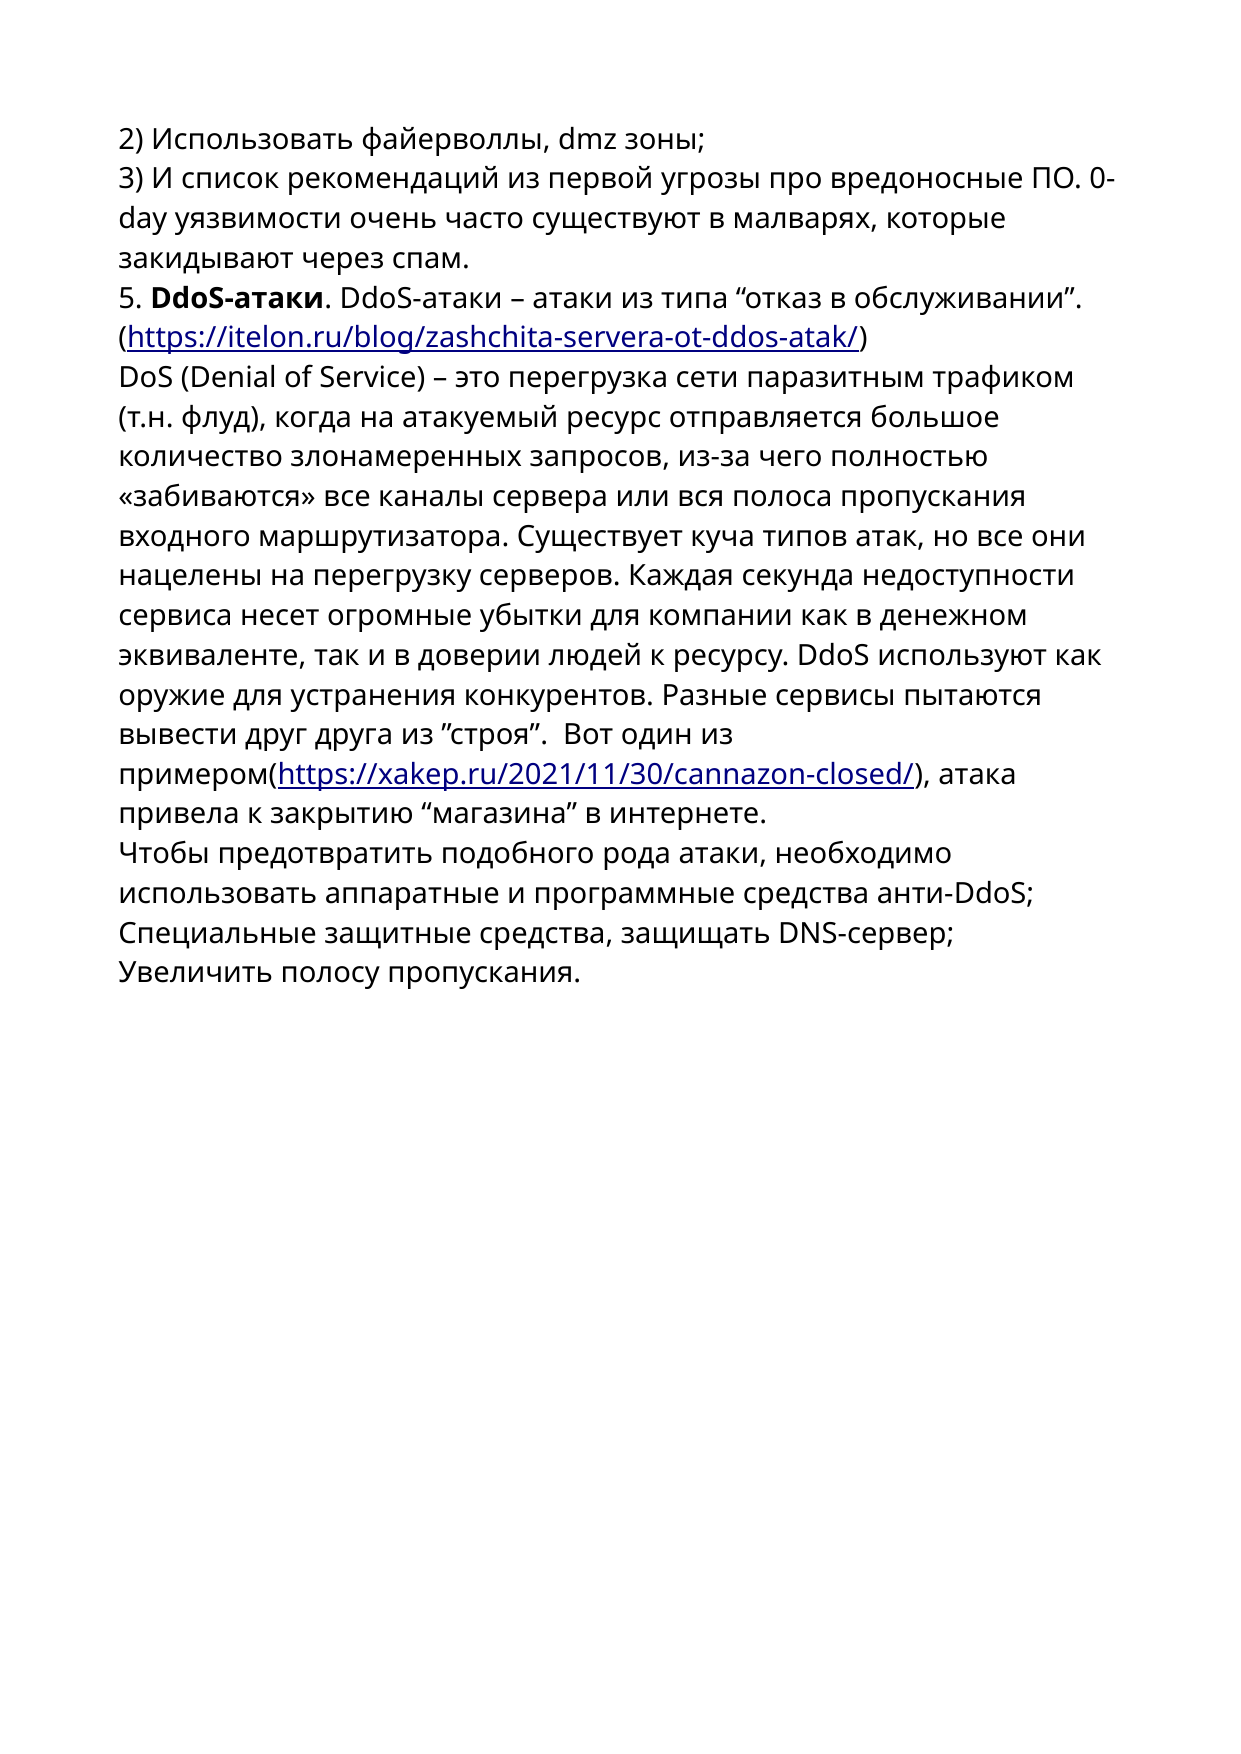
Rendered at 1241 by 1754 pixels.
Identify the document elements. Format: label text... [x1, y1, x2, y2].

text Увеличить полосу пропускания. [118, 952, 1122, 991]
text 5. DdoS-атаки. DdoS-атаки – атаки из типа “отказ в обслуживании”. (https://itelon.ru/blog/zashchita-servera-ot-ddos-atak/) [118, 277, 1122, 356]
text DoS (Denial of Service) – это перегрузка сети паразитным трафиком (т.н. флуд), когда на атакуемый ресурс отправляется большое количество злонамеренных запросов, из-за чего полностью «забиваются» все каналы сервера или вся полоса пропускания входного маршрутизатора. Существует куча типов атак, но все они нацелены на перегрузку серверов. Каждая секунда недоступности сервиса несет огромные убытки для компании как в денежном эквиваленте, так и в доверии людей к ресурсу. DdoS используют как оружие для устранения конкурентов. Разные сервисы пытаются вывести друг друга из ”строя”. Вот один из примером(https://xakep.ru/2021/11/30/cannazon-closed/), атака привела к закрытию “магазина” в интернете. [118, 356, 1122, 832]
text 2) Использовать файерволлы, dmz зоны; [118, 118, 1122, 158]
text 3) И список рекомендаций из первой угрозы про вредоносные ПО. 0-day уязвимости очень часто существуют в малварях, которые закидывают через спам. [118, 158, 1122, 277]
text Чтобы предотвратить подобного рода атаки, необходимо использовать аппаратные и программные средства анти-DdoS; [118, 832, 1122, 912]
text Cпециальные защитные средства, защищать DNS-сервер; [118, 912, 1122, 952]
